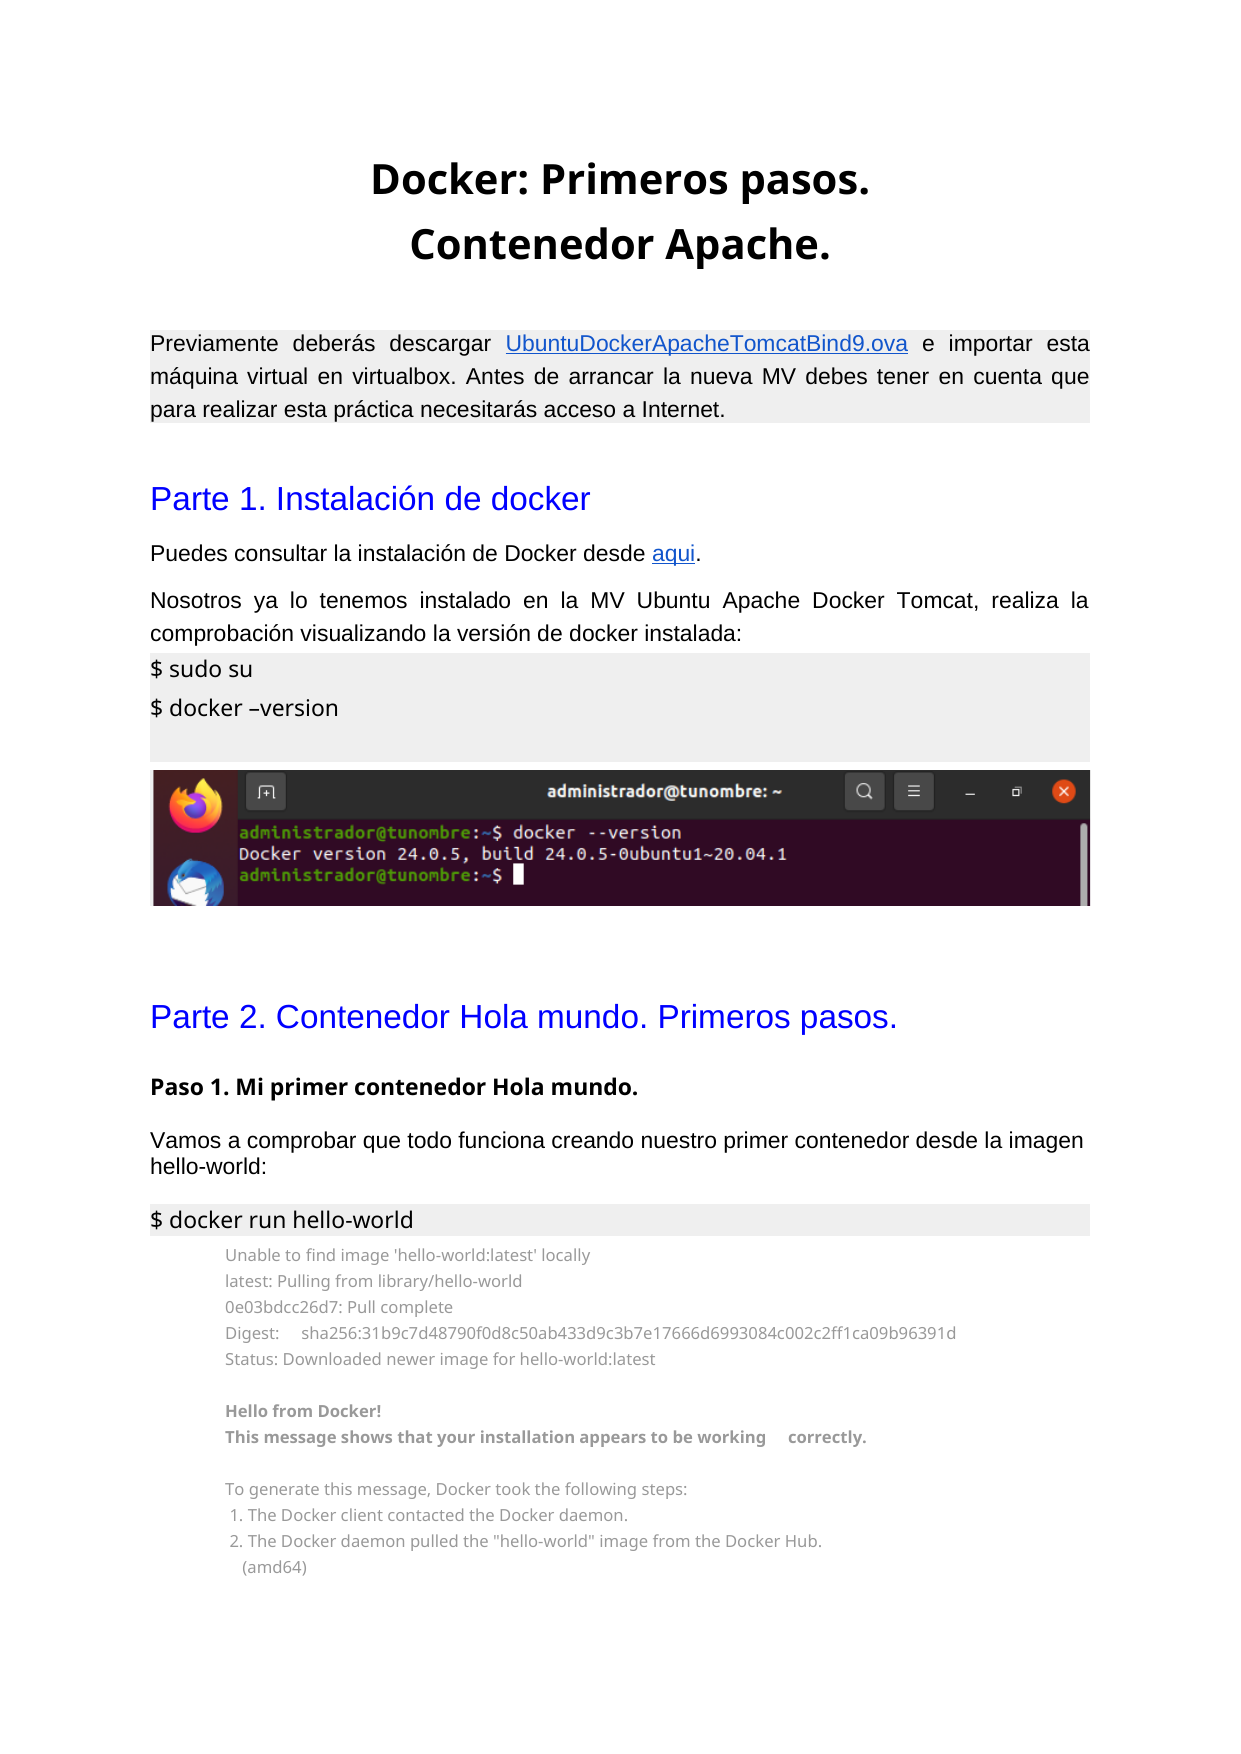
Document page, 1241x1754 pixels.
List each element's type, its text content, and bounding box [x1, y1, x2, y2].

text latest: Pulling from library/hello-world [225, 1269, 1090, 1292]
text Unable to find image 'hello-world:latest' locally [225, 1243, 1090, 1266]
subtitle $ sudo su [150, 653, 1090, 684]
text To generate this message, Docker took the following steps: [225, 1478, 1090, 1501]
text Paso 1. Mi primer contenedor Hola mundo. [150, 1071, 1090, 1102]
subtitle Parte 2. Contenedor Hola mundo. Primeros pasos. [150, 997, 1090, 1036]
text 1. The Docker client contacted the Docker daemon. [225, 1504, 1090, 1527]
text Contenedor Apache. [150, 215, 1090, 272]
subtitle Nosotros ya lo tenemos instalado en la MV Ubuntu Apache Docker Tomcat, realiza la comprobación visualizando la versión de docker instalada: [150, 587, 1090, 646]
text Puedes consultar la instalación de Docker desde aqui. [150, 540, 1090, 566]
subtitle Previamente deberás descargar UbuntuDockerApacheTomcatBind9.ova e importar esta máquina virtual en virtualbox. Antes de arrancar la nueva MV debes tener en cuenta que para realizar esta práctica necesitarás acceso a Internet. [150, 330, 1090, 423]
text Docker: Primeros pasos. [150, 150, 1090, 207]
text This message shows that your installation appears to be working correctly. [225, 1426, 1090, 1448]
subtitle $ docker –version [150, 692, 1090, 723]
text (amd64) [225, 1556, 1090, 1579]
text Digest: sha256:31b9c7d48790f0d8c50ab433d9c3b7e17666d6993084c002c2ff1ca09b96391d [225, 1322, 1090, 1344]
text 2. The Docker daemon pulled the "hello-world" image from the Docker Hub. [225, 1530, 1090, 1553]
text Hello from Docker! [225, 1400, 1090, 1422]
subtitle $ docker run hello-world [150, 1204, 1090, 1236]
text Vamos a comprobar que todo funciona creando nuestro primer contenedor desde la imagen hello-world: [150, 1127, 1090, 1179]
picture [150, 770, 1091, 906]
text 0e03bdcc26d7: Pull complete [225, 1296, 1090, 1318]
subtitle Parte 1. Instalación de docker [150, 479, 1090, 518]
text Status: Downloaded newer image for hello-world:latest [225, 1348, 1090, 1370]
